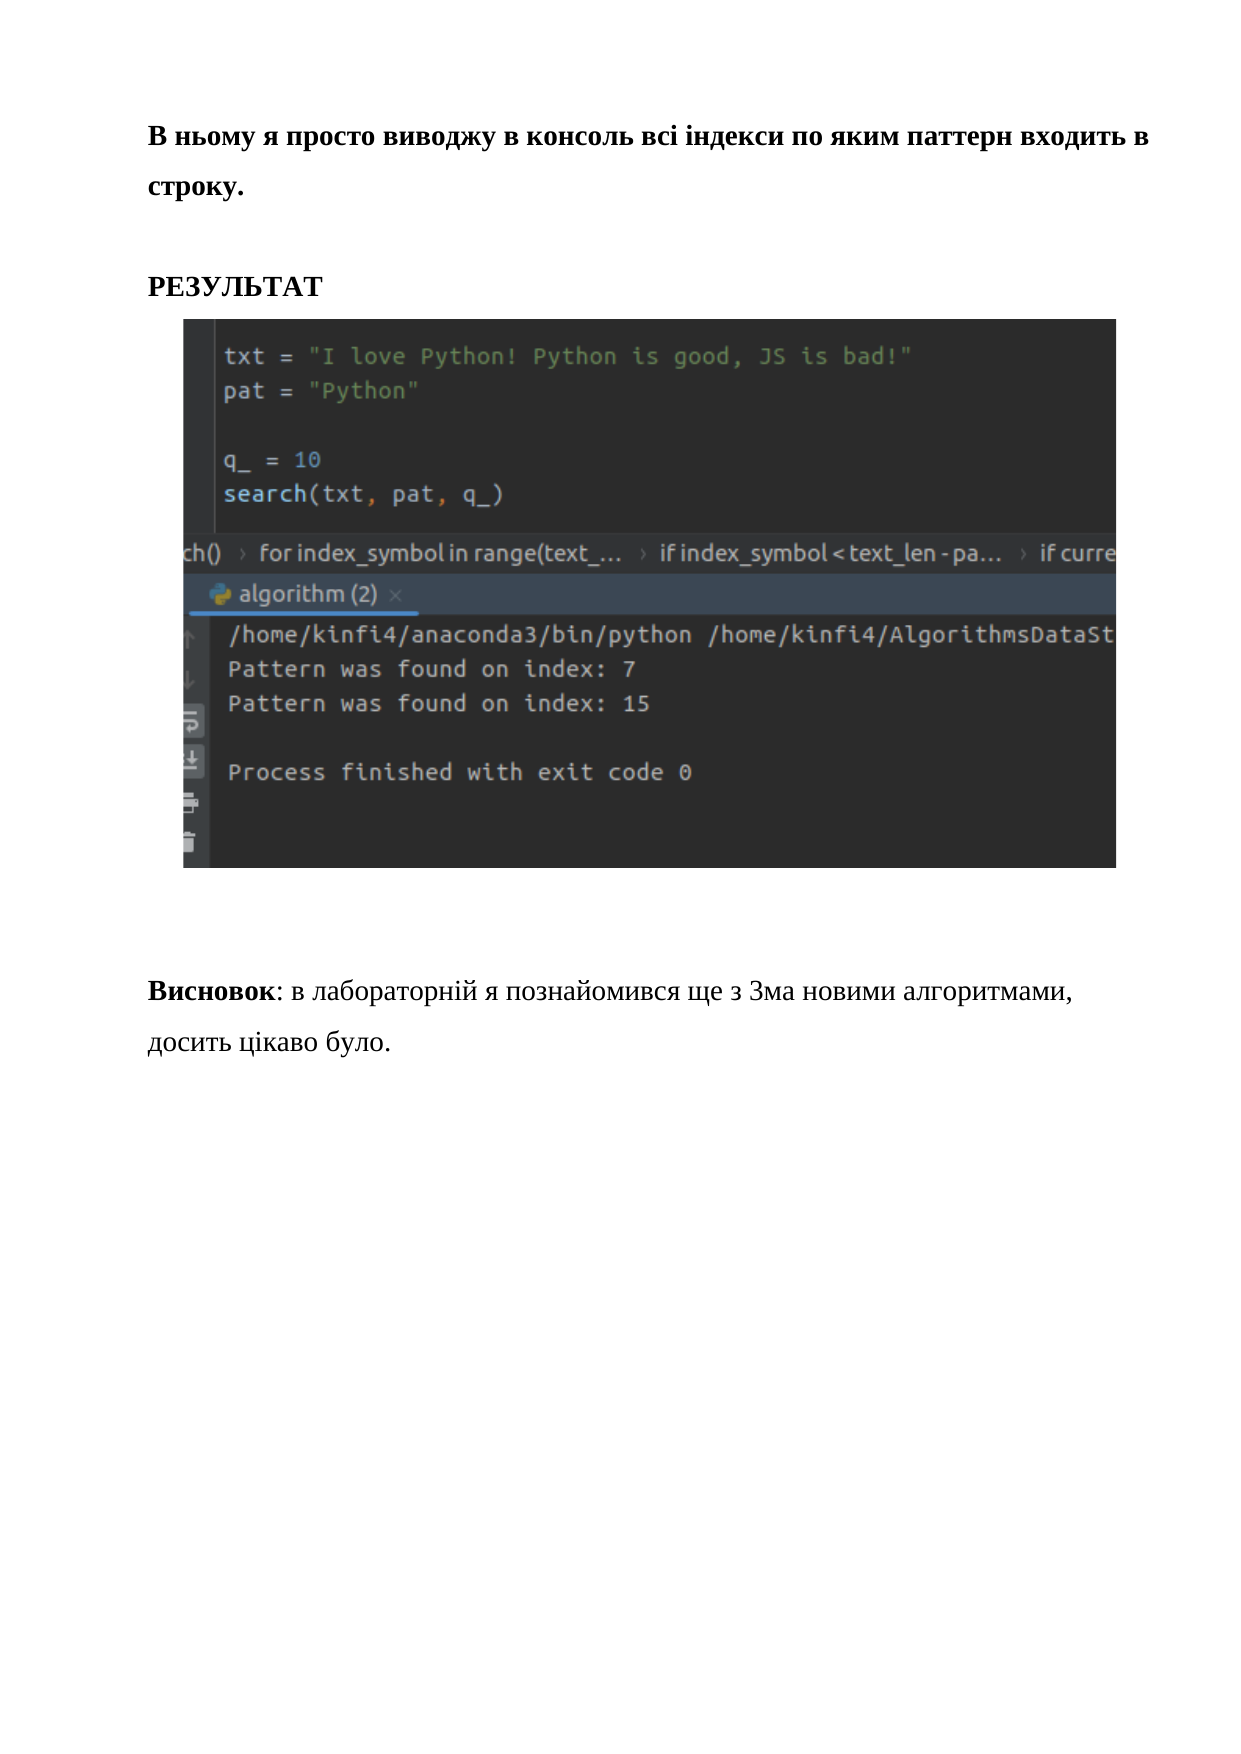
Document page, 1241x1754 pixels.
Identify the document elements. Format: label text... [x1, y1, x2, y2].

picture [183, 319, 1117, 868]
text Висновок: в лабораторній я познайомився ще з 3ма новими алгоритмами, досить цікаво було. [148, 973, 1152, 1057]
text РЕЗУЛЬТАТ [148, 269, 1152, 303]
text В ньому я просто виводжу в консоль всі індекси по яким паттерн входить в строку. [148, 118, 1152, 252]
